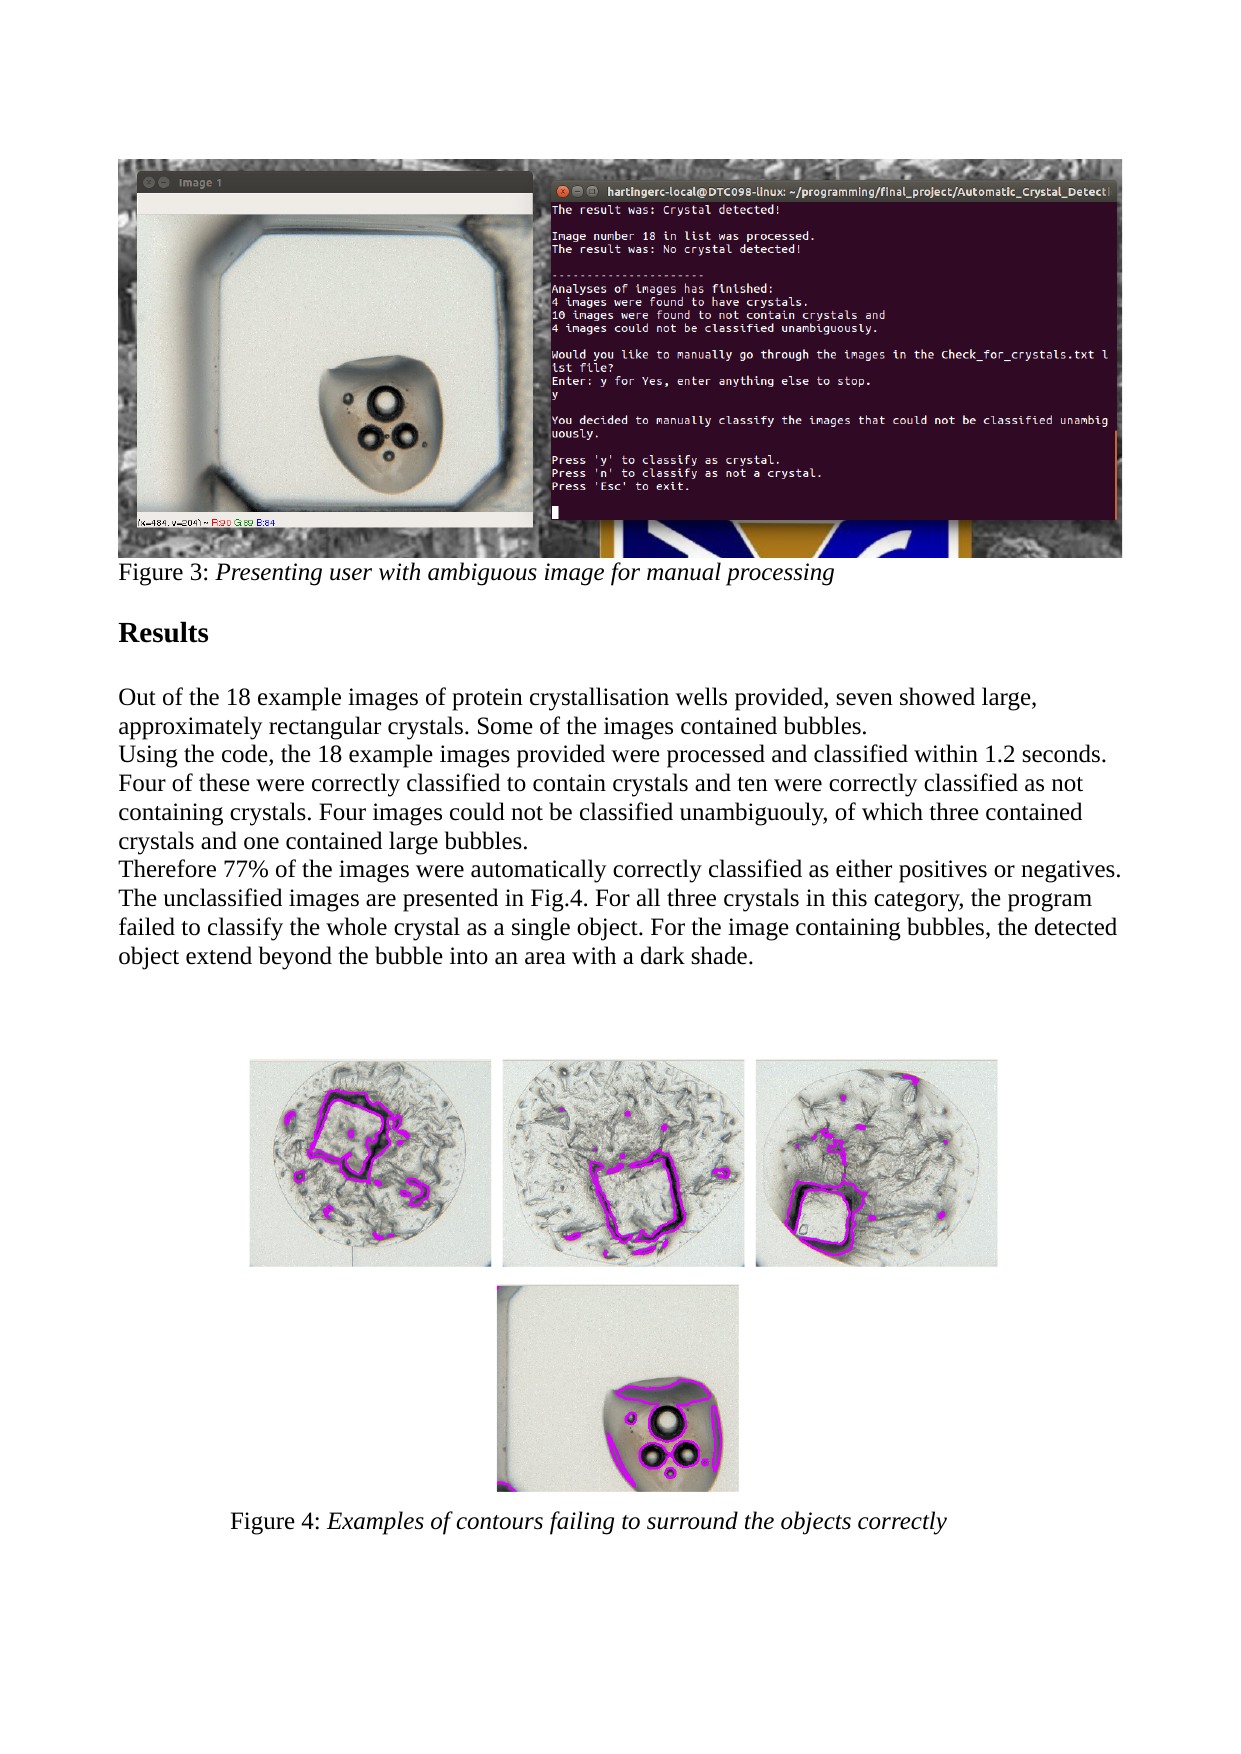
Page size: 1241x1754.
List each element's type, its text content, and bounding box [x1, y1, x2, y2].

text Results [118, 615, 1122, 648]
text Using the code, the 18 example images provided were processed and classified within 1.2 seconds. [118, 739, 1122, 768]
picture [118, 159, 1123, 558]
text Four of these were correctly classified to contain crystals and ten were correctly classified as not containing crystals. Four images could not be classified unambiguouly, of which three contained crystals and one contained large bubbles. [118, 768, 1122, 854]
text Figure 3: Presenting user with ambiguous image for manual processing [118, 558, 1122, 586]
text Figure 4: Examples of contours failing to surround the objects correctly [230, 1506, 1011, 1535]
picture [229, 1039, 1011, 1506]
text Out of the 18 example images of protein crystallisation wells provided, seven showed large, approximately rectangular crystals. Some of the images contained bubbles. [118, 682, 1122, 739]
text Therefore 77% of the images were automatically correctly classified as either positives or negatives. The unclassified images are presented in Fig.4. For all three crystals in this category, the program failed to classify the whole crystal as a single object. For the image containing bubbles, the detected object extend beyond the bubble into an area with a dark shade. [118, 854, 1122, 969]
